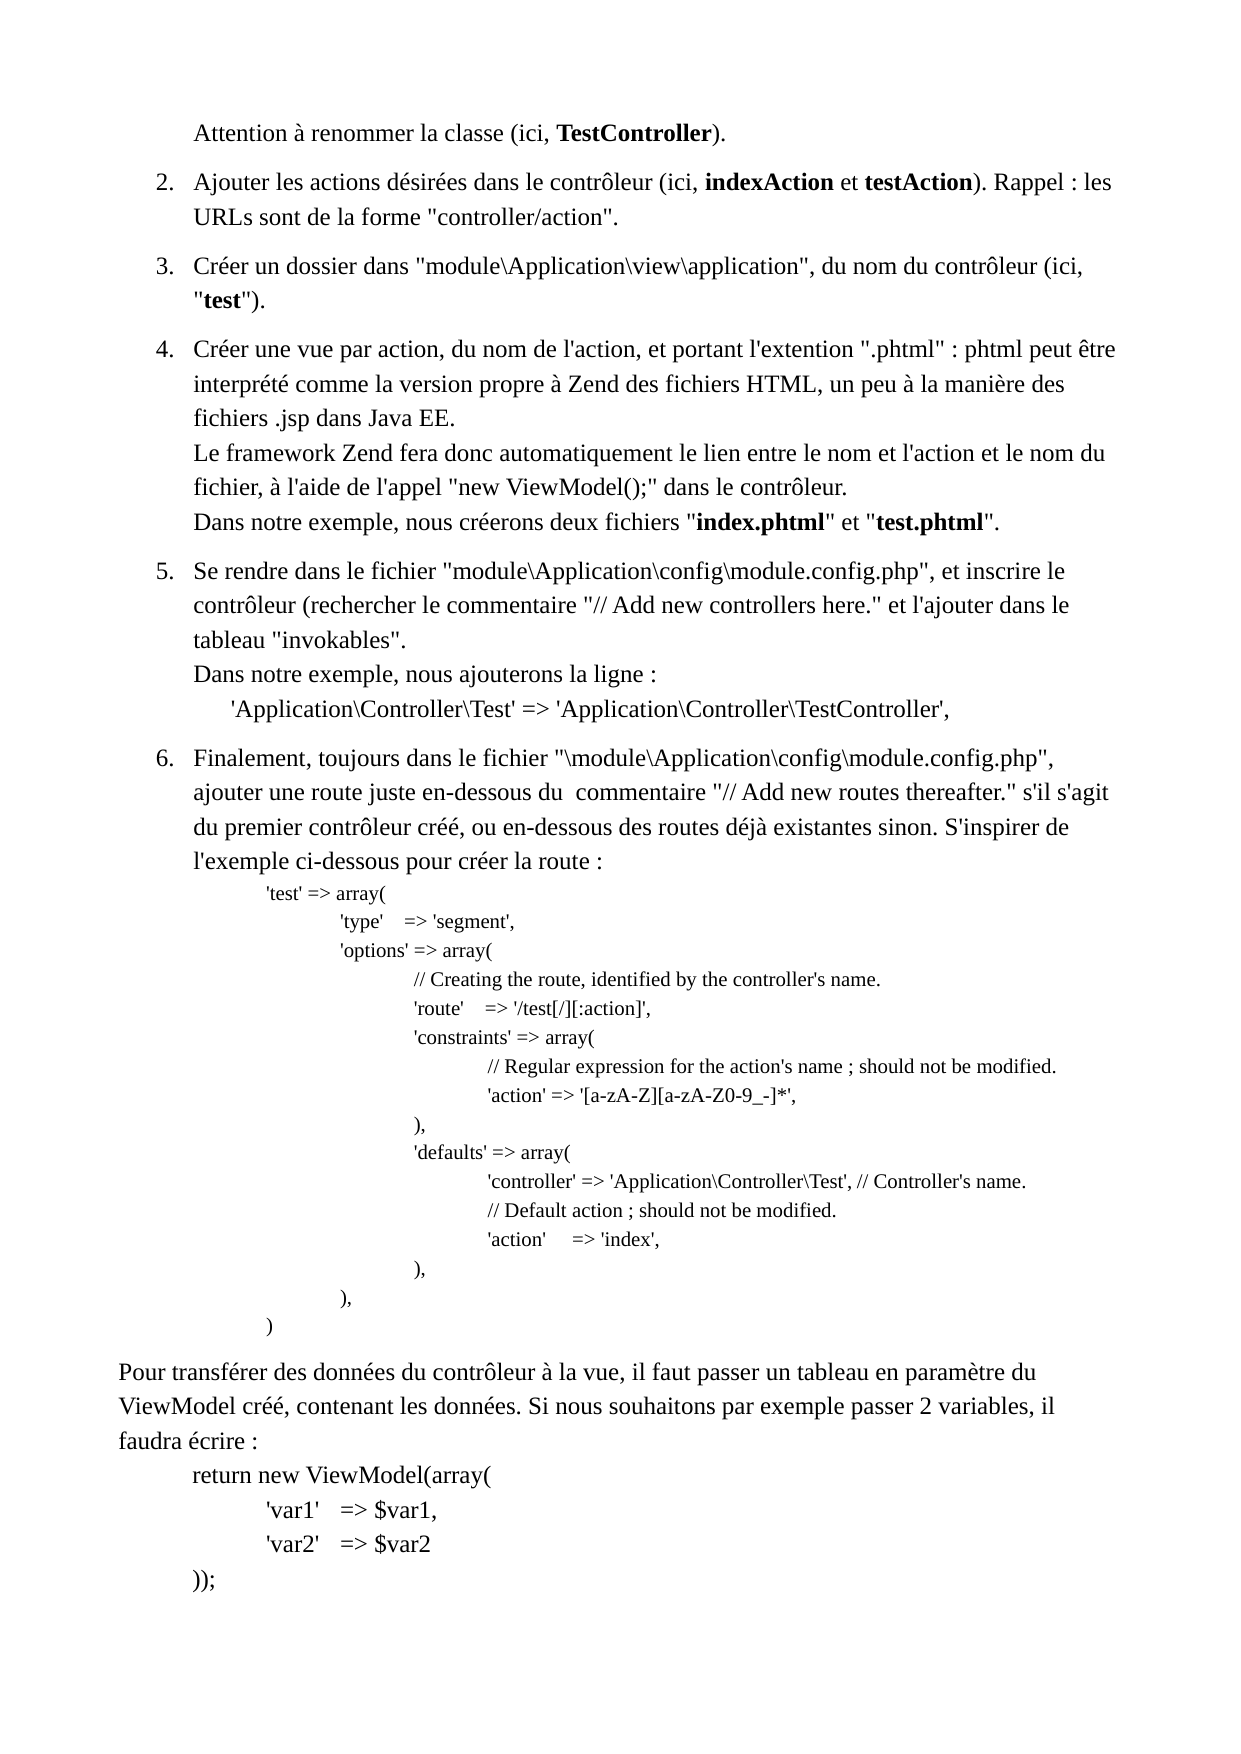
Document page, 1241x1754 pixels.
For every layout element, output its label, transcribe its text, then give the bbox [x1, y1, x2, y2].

text 'controller' => 'Application\Controller\Test', // Controller's name. [118, 1169, 1122, 1193]
text 'type' => 'segment', [118, 909, 1122, 933]
list Créer une vue par action, du nom de l'action, et portant l'extention ".phtml" : phtml peut être interprété comme la version propre à Zend des fichiers HTML, un peu à la manière des fichiers .jsp dans Java EE. Le framework Zend fera donc automatiquement le lien entre le nom et l'action et le nom du fichier, à l'aide de l'appel "new ViewModel();" dans le contrôleur. Dans notre exemple, nous créerons deux fichiers "index.phtml" et "test.phtml". [156, 334, 1122, 535]
text // Creating the route, identified by the controller's name. [118, 967, 1122, 991]
text return new ViewModel(array( [118, 1460, 1122, 1489]
list 'Application\Controller\Test' => 'Application\Controller\TestController', [193, 694, 1122, 722]
text ), [118, 1111, 1122, 1136]
text 'constraints' => array( [118, 1025, 1122, 1049]
list Ajouter les actions désirées dans le contrôleur (ici, indexAction et testAction). Rappel : les URLs sont de la forme "controller/action". [156, 167, 1122, 230]
text // Regular expression for the action's name ; should not be modified. [118, 1054, 1122, 1078]
text )); [118, 1564, 1122, 1592]
text 'var2' => $var2 [118, 1529, 1122, 1558]
text 'defaults' => array( [118, 1140, 1122, 1164]
text 'action' => 'index', [118, 1227, 1122, 1251]
list Attention à renommer la classe (ici, TestController). [156, 118, 1122, 147]
text ), [118, 1284, 1122, 1309]
text 'var1' => $var1, [118, 1495, 1122, 1523]
text 'test' => array( [118, 881, 1122, 905]
text // Default action ; should not be modified. [118, 1198, 1122, 1222]
text 'action' => '[a-zA-Z][a-zA-Z0-9_-]*', [118, 1083, 1122, 1107]
text 'options' => array( [118, 938, 1122, 962]
text 'route' => '/test[/][:action]', [118, 996, 1122, 1020]
list Créer un dossier dans "module\Application\view\application", du nom du contrôleur (ici, "test"). [156, 251, 1122, 314]
text ) [118, 1313, 1122, 1337]
text ), [118, 1256, 1122, 1280]
text Pour transférer des données du contrôleur à la vue, il faut passer un tableau en paramètre du ViewModel créé, contenant les données. Si nous souhaitons par exemple passer 2 variables, il faudra écrire : [118, 1357, 1122, 1454]
list Finalement, toujours dans le fichier "\module\Application\config\module.config.php", ajouter une route juste en-dessous du commentaire "// Add new routes thereafter." s'il s'agit du premier contrôleur créé, ou en-dessous des routes déjà existantes sinon. S'inspirer de l'exemple ci-dessous pour créer la route : [156, 743, 1122, 875]
list Se rendre dans le fichier "module\Application\config\module.config.php", et inscrire le contrôleur (rechercher le commentaire "// Add new controllers here." et l'ajouter dans le tableau "invokables". Dans notre exemple, nous ajouterons la ligne : [156, 556, 1122, 688]
